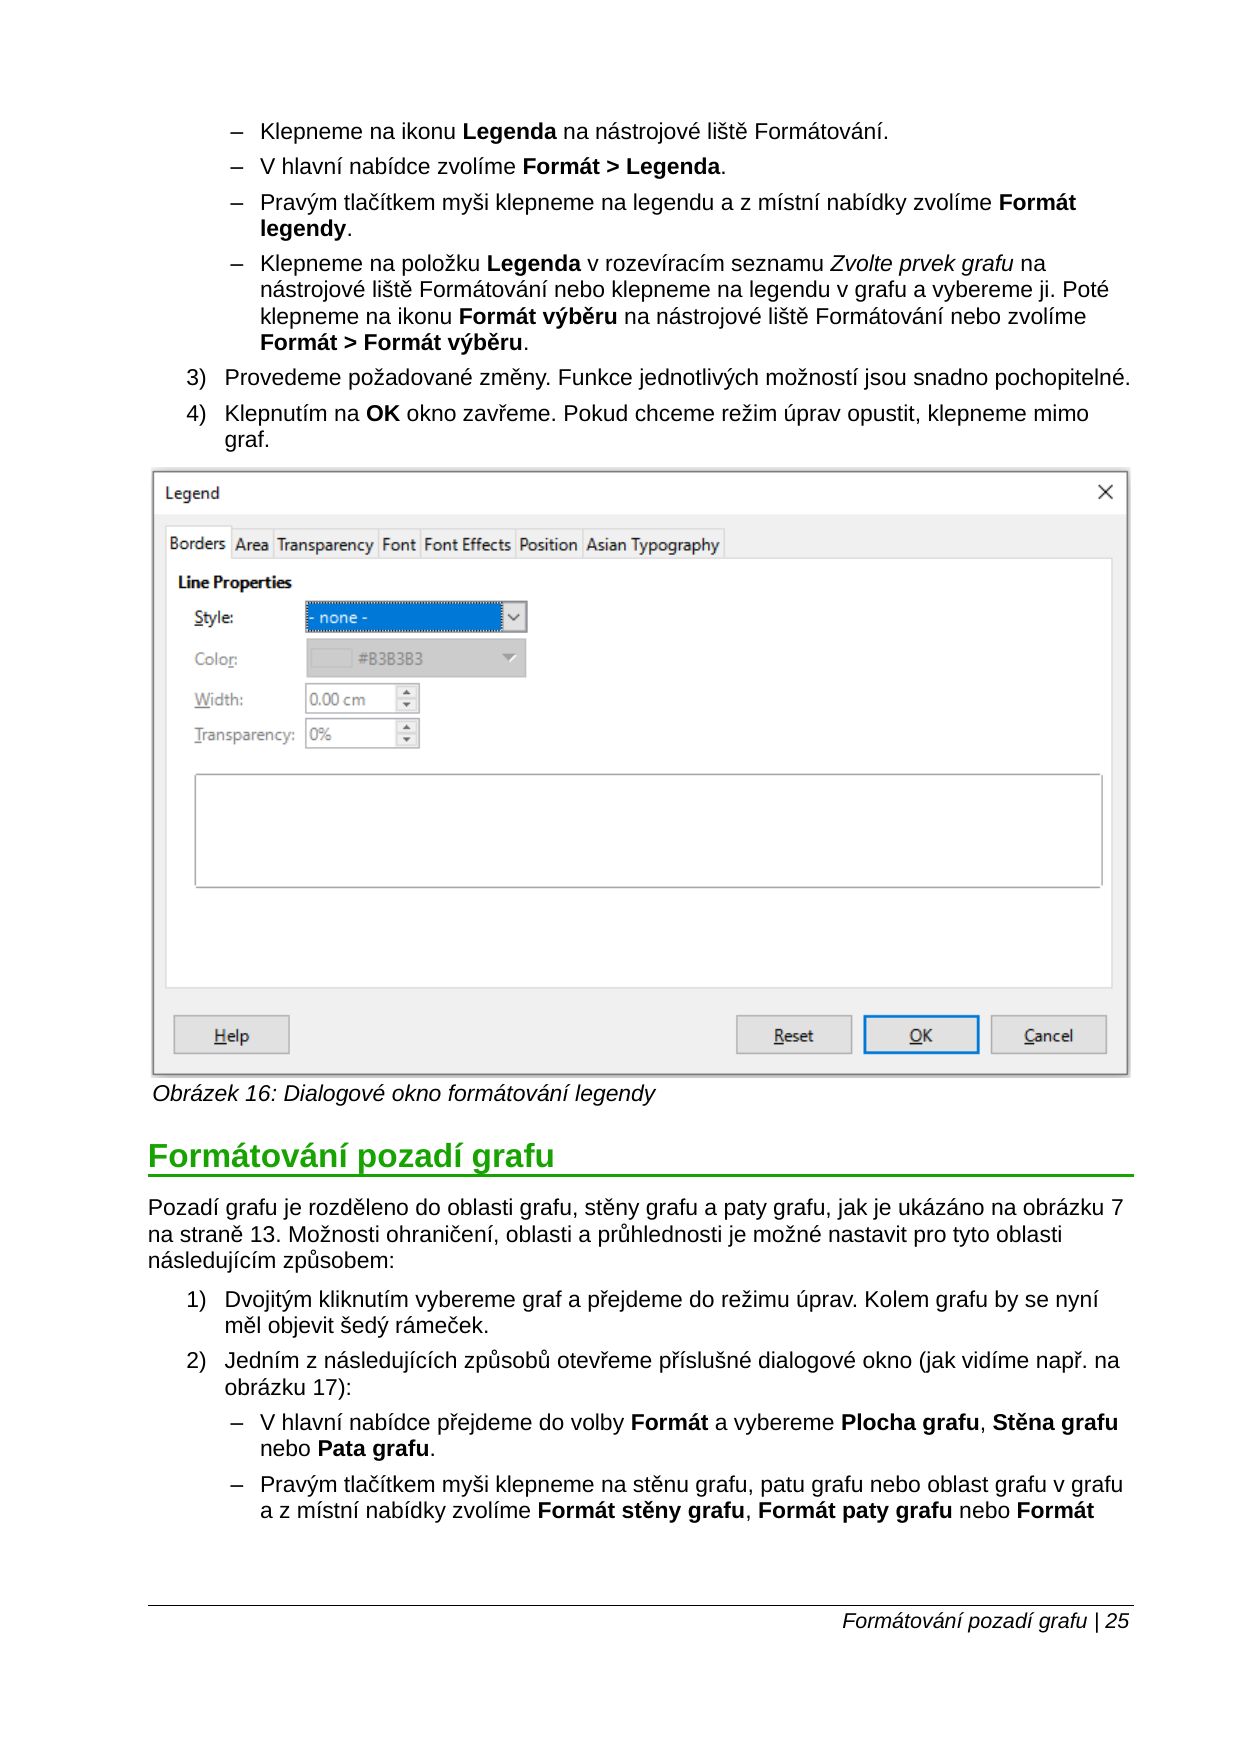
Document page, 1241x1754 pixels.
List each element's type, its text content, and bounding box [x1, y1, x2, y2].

list Pravým tlačítkem myši klepneme na legendu a z místní nabídky zvolíme Formát legendy. [230, 188, 1134, 241]
subtitle Formátování pozadí grafu [148, 1136, 1134, 1174]
list Dvojitým kliknutím vybereme graf a přejdeme do režimu úprav. Kolem grafu by se nyní měl objevit šedý rámeček. [207, 1286, 1134, 1338]
list V hlavní nabídce přejdeme do volby Formát a vybereme Plocha grafu, Stěna grafu nebo Pata grafu. [230, 1409, 1134, 1462]
text Obrázek 16: Dialogové okno formátování legendy [148, 464, 1133, 1107]
list Klepneme na ikonu Legenda na nástrojové liště Formátování. [230, 118, 1134, 144]
list Provedeme požadované změny. Funkce jednotlivých možností jsou snadno pochopitelné. [207, 364, 1134, 391]
list V hlavní nabídce zvolíme Formát > Legenda. [230, 153, 1134, 180]
list Klepneme na položku Legenda v rozevíracím seznamu Zvolte prvek grafu na nástrojové liště Formátování nebo klepneme na legendu v grafu a vybereme ji. Poté klepneme na ikonu Formát výběru na nástrojové liště Formátování nebo zvolíme Formát > Formát výběru. [230, 250, 1134, 356]
list Jedním z následujících způsobů otevřeme příslušné dialogové okno (jak vidíme např. na obrázku 17): [207, 1347, 1134, 1400]
list Pravým tlačítkem myši klepneme na stěnu grafu, patu grafu nebo oblast grafu v grafu a z místní nabídky zvolíme Formát stěny grafu, Formát paty grafu nebo Formát oblasti grafu. (Více informací o výběru těchto oblastí grafu nalezneme v části „Výběr prvků grafu” na straně 19.) [230, 1471, 1134, 1523]
list Klepnutím na OK okno zavřeme. Pokud chceme režim úprav opustit, klepneme mimo graf. [207, 399, 1134, 452]
text Pozadí grafu je rozděleno do oblasti grafu, stěny grafu a paty grafu, jak je ukázáno na obrázku 7 na straně 12. Možnosti ohraničení, oblasti a průhlednosti je možné nastavit pro tyto oblasti následujícím způsobem: [148, 1194, 1134, 1273]
picture [150, 467, 1131, 1078]
